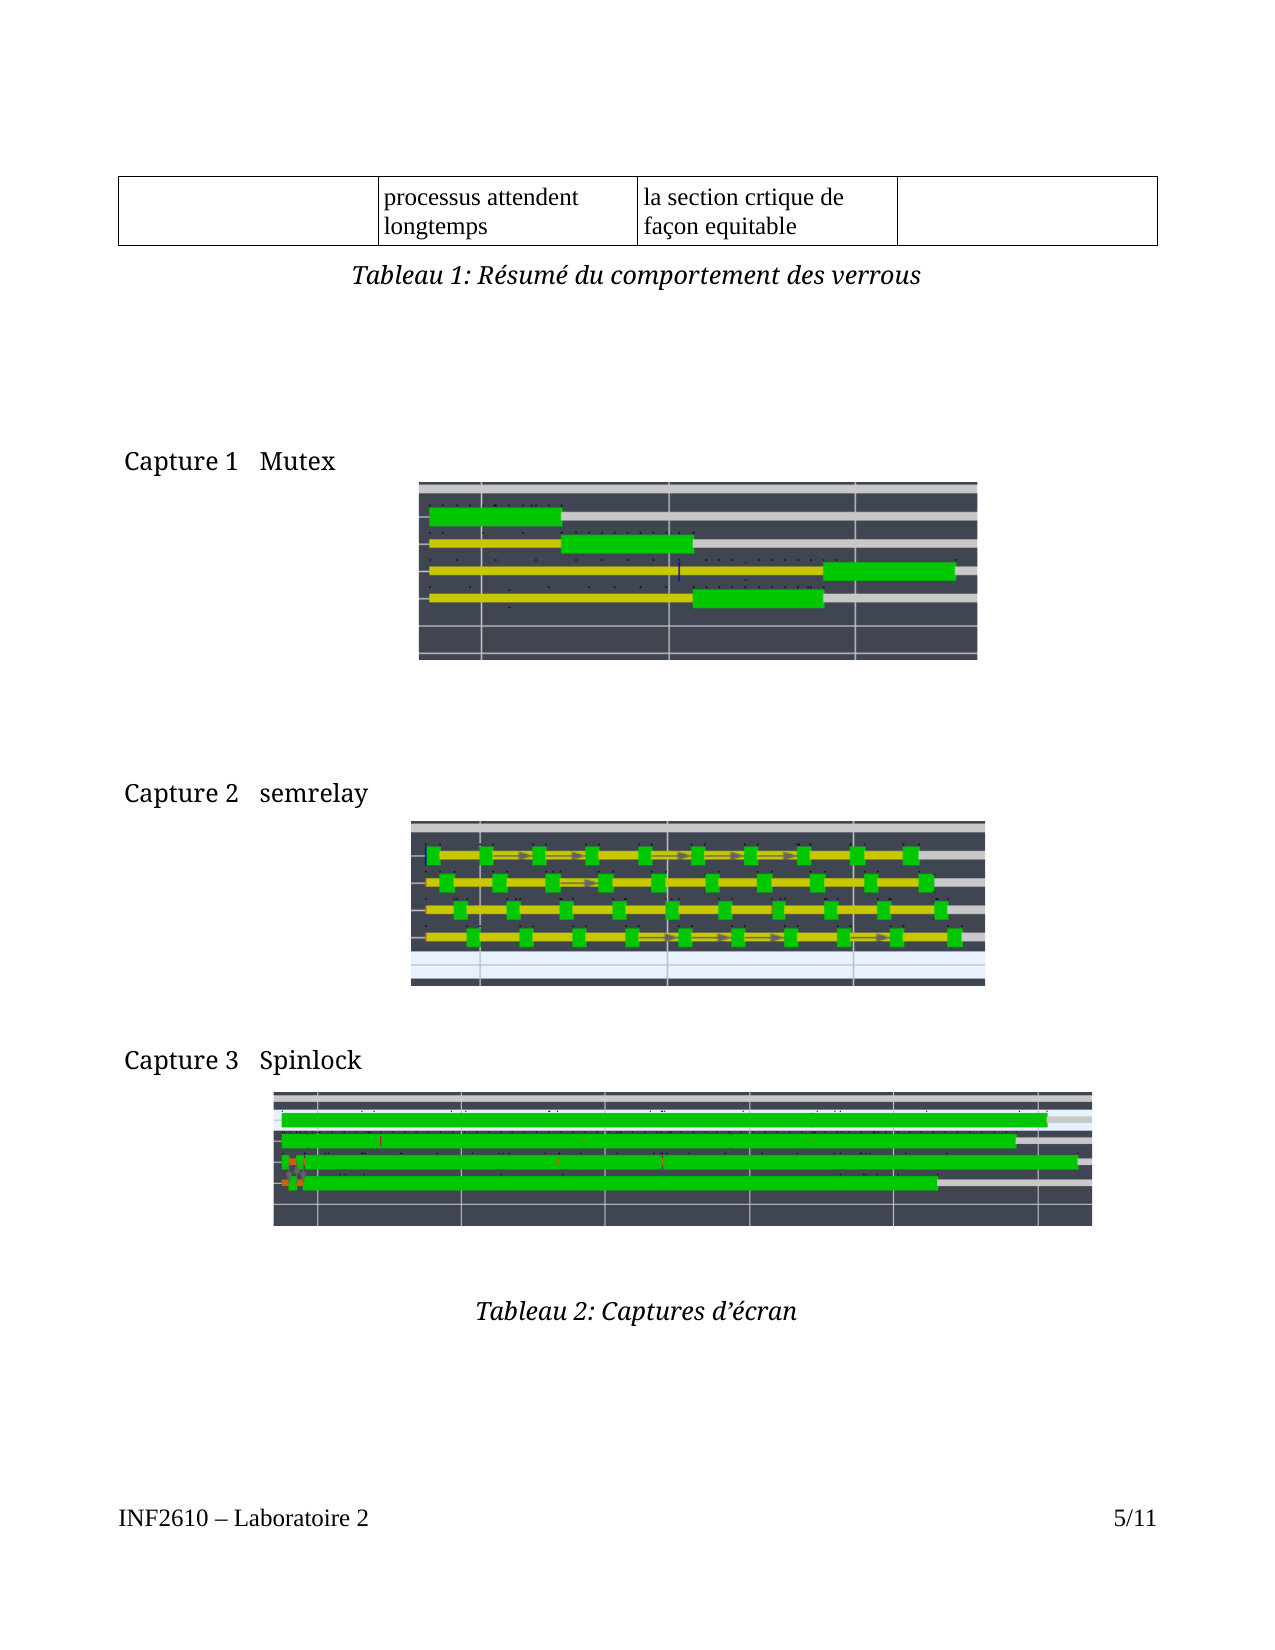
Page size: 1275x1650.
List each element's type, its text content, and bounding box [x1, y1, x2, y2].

text Tableau 2: Captures d’écran [118, 1293, 1157, 1327]
table_cell Spinlock [254, 1022, 1157, 1281]
table_cell processus attendent longtemps [379, 177, 637, 245]
picture [418, 482, 978, 660]
table_header Mutex [254, 423, 1157, 482]
text Tableau 1: Résumé du comportement des verrous [118, 258, 1157, 292]
table_cell semrelay [254, 755, 1157, 1022]
table_header Capture 1 [118, 423, 253, 754]
picture [411, 821, 986, 986]
table_header [254, 483, 418, 659]
table_cell [898, 177, 1157, 245]
table_cell la section crtique de façon equitable [638, 177, 897, 245]
table_cell [119, 177, 378, 245]
table_cell Capture 3 [118, 1022, 253, 1281]
table_header [254, 660, 1157, 754]
table_cell Capture 2 [118, 755, 253, 1022]
picture [273, 1092, 1093, 1226]
table_header [978, 483, 1157, 659]
